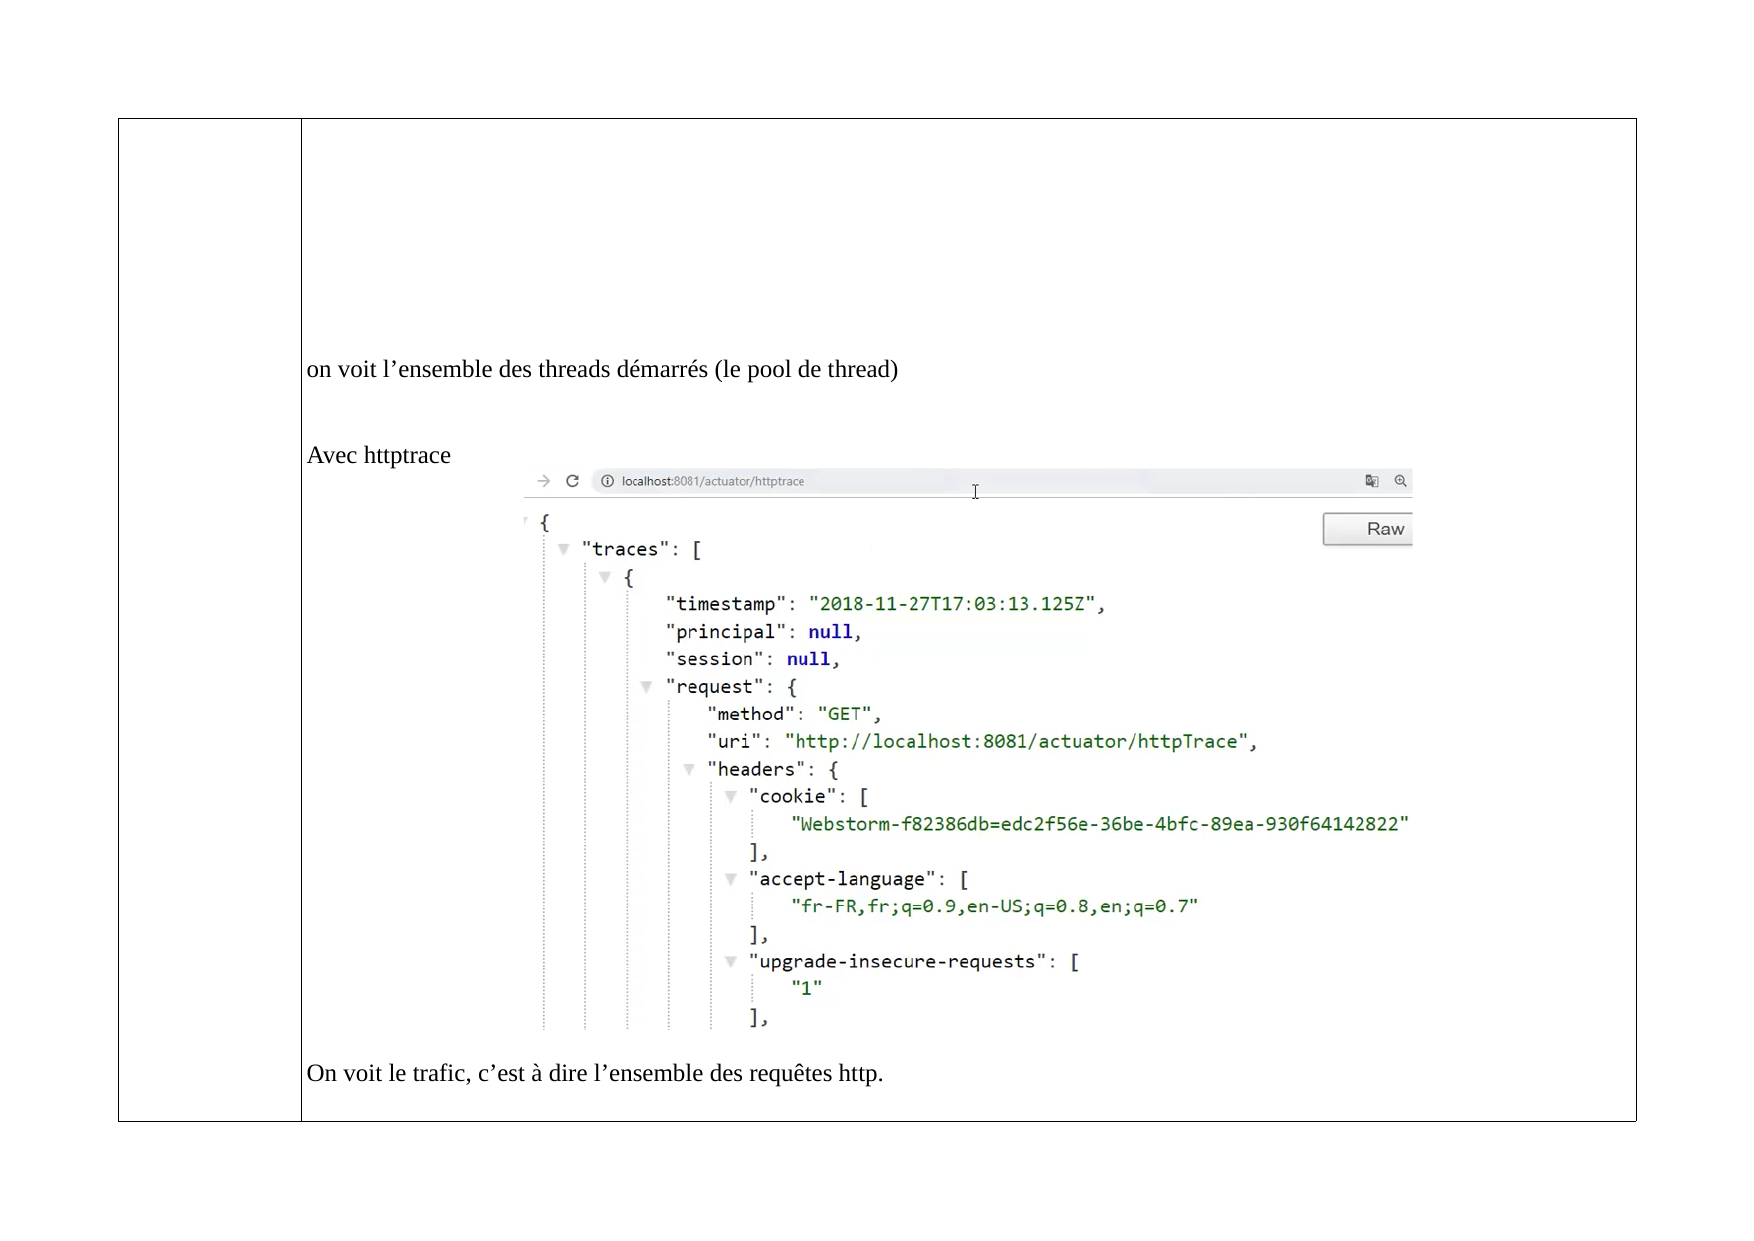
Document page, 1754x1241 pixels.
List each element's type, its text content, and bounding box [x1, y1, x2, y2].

table_cell on voit l’ensemble des threads démarrés (le pool de thread) Avec httptrace On voit le trafic, c’est à dire l’ensemble des requêtes http. [302, 119, 1636, 1121]
table_cell [119, 119, 301, 1121]
picture [523, 468, 1413, 1030]
